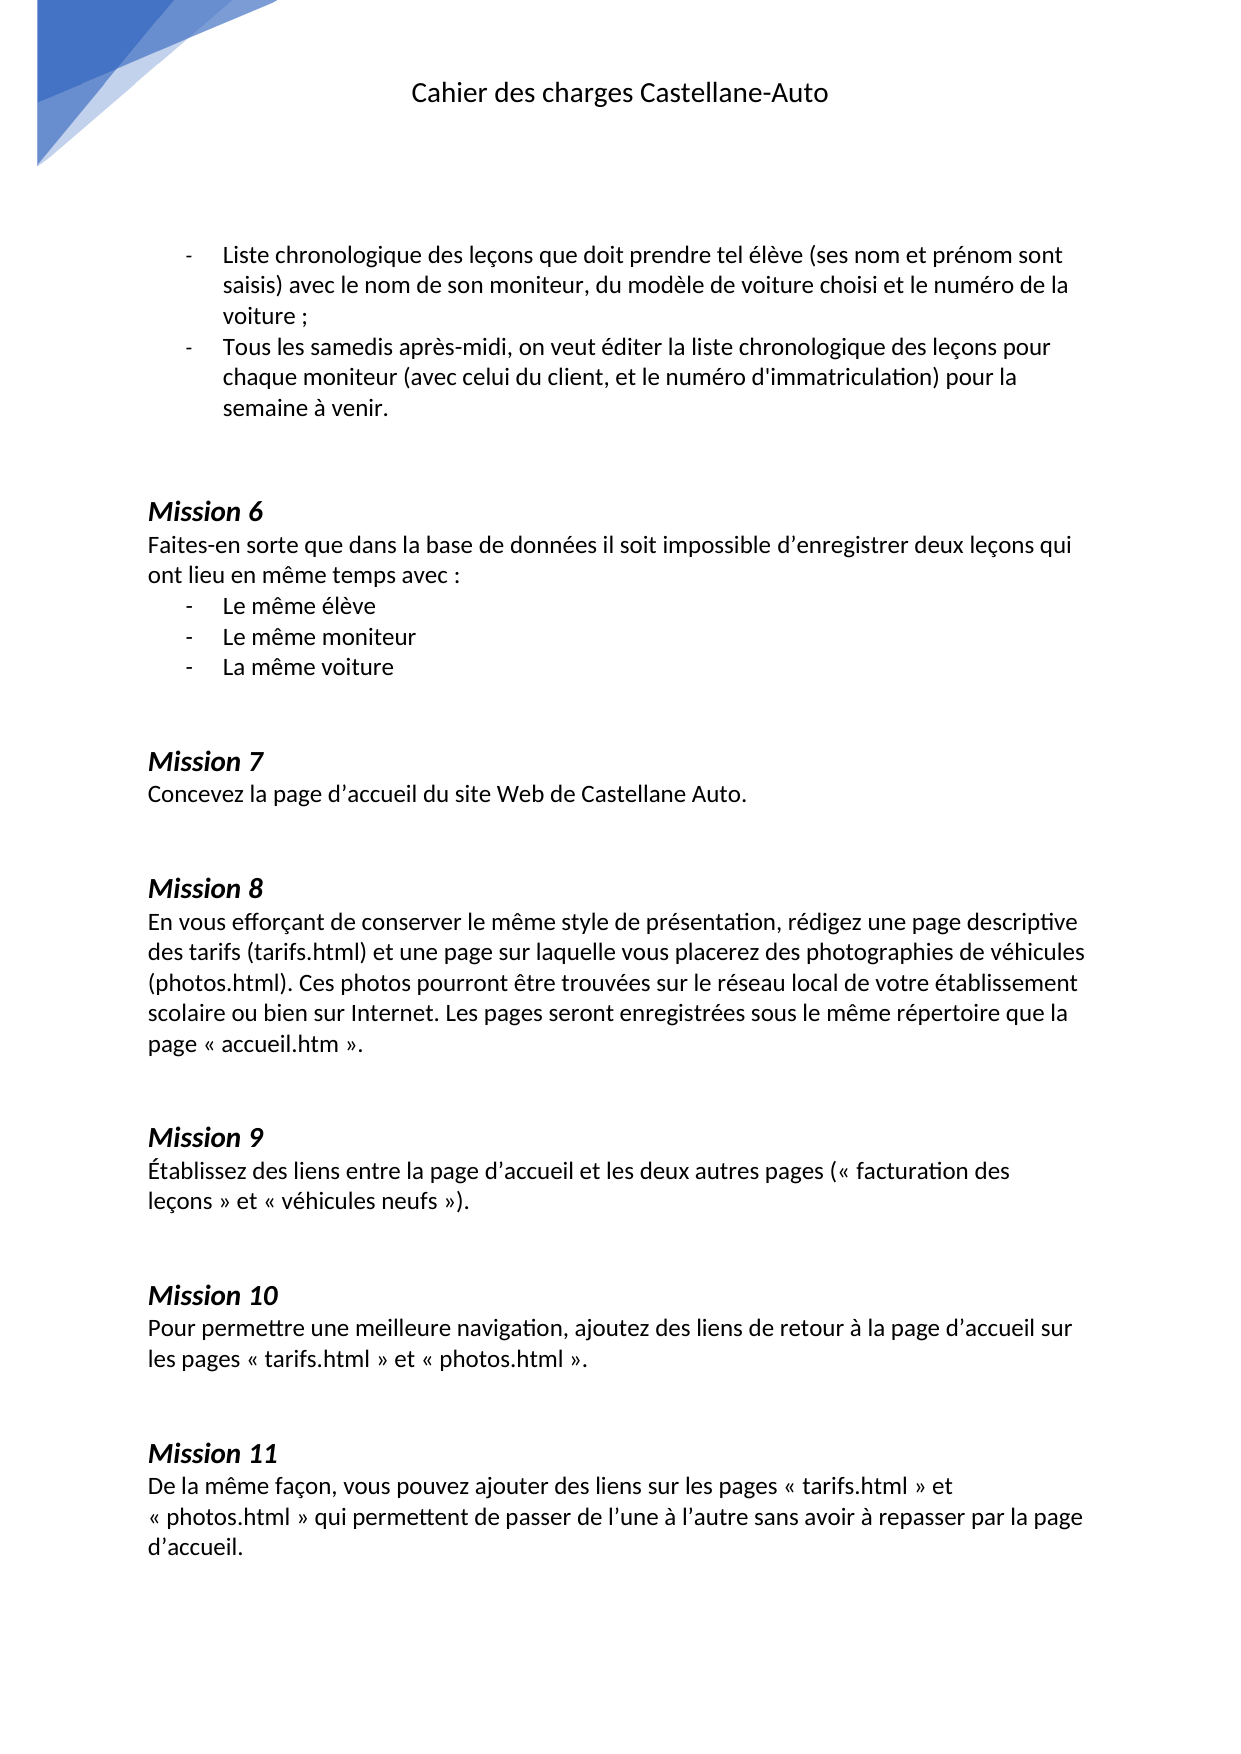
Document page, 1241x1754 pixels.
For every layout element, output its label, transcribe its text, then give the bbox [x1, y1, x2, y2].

text Mission 11 [148, 1435, 1093, 1470]
list Tous les samedis après-midi, on veut éditer la liste chronologique des leçons pour chaque moniteur (avec celui du client, et le numéro d'immatriculation) pour la semaine à venir. [185, 331, 1093, 422]
text Mission 8 [148, 870, 1093, 906]
list Liste chronologique des leçons que doit prendre tel élève (ses nom et prénom sont saisis) avec le nom de son moniteur, du modèle de voiture choisi et le numéro de la voiture ; [185, 239, 1093, 331]
text Concevez la page d’accueil du site Web de Castellane Auto. [148, 778, 1093, 809]
list La même voiture [185, 651, 1093, 682]
list Le même élève [185, 590, 1093, 621]
text En vous efforçant de conserver le même style de présentation, rédigez une page descriptive des tarifs (tarifs.html) et une page sur laquelle vous placerez des photographies de véhicules (photos.html). Ces photos pourront être trouvées sur le réseau local de votre établissement scolaire ou bien sur Internet. Les pages seront enregistrées sous le même répertoire que la page « accueil.htm ». [148, 906, 1093, 1058]
text Faites-en sorte que dans la base de données il soit impossible d’enregistrer deux leçons qui ont lieu en même temps avec : [148, 529, 1093, 590]
text Mission 7 [148, 743, 1093, 778]
text Mission 6 [148, 493, 1093, 529]
list Le même moniteur [185, 621, 1093, 651]
text Pour permettre une meilleure navigation, ajoutez des liens de retour à la page d’accueil sur les pages « tarifs.html » et « photos.html ». [148, 1313, 1093, 1374]
text Mission 9 [148, 1119, 1093, 1155]
text De la même façon, vous pouvez ajouter des liens sur les pages « tarifs.html » et « photos.html » qui permettent de passer de l’une à l’autre sans avoir à repasser par la page d’accueil. [148, 1470, 1093, 1562]
text Établissez des liens entre la page d’accueil et les deux autres pages (« facturation des leçons » et « véhicules neufs »). [148, 1155, 1093, 1216]
text Mission 10 [148, 1277, 1093, 1313]
